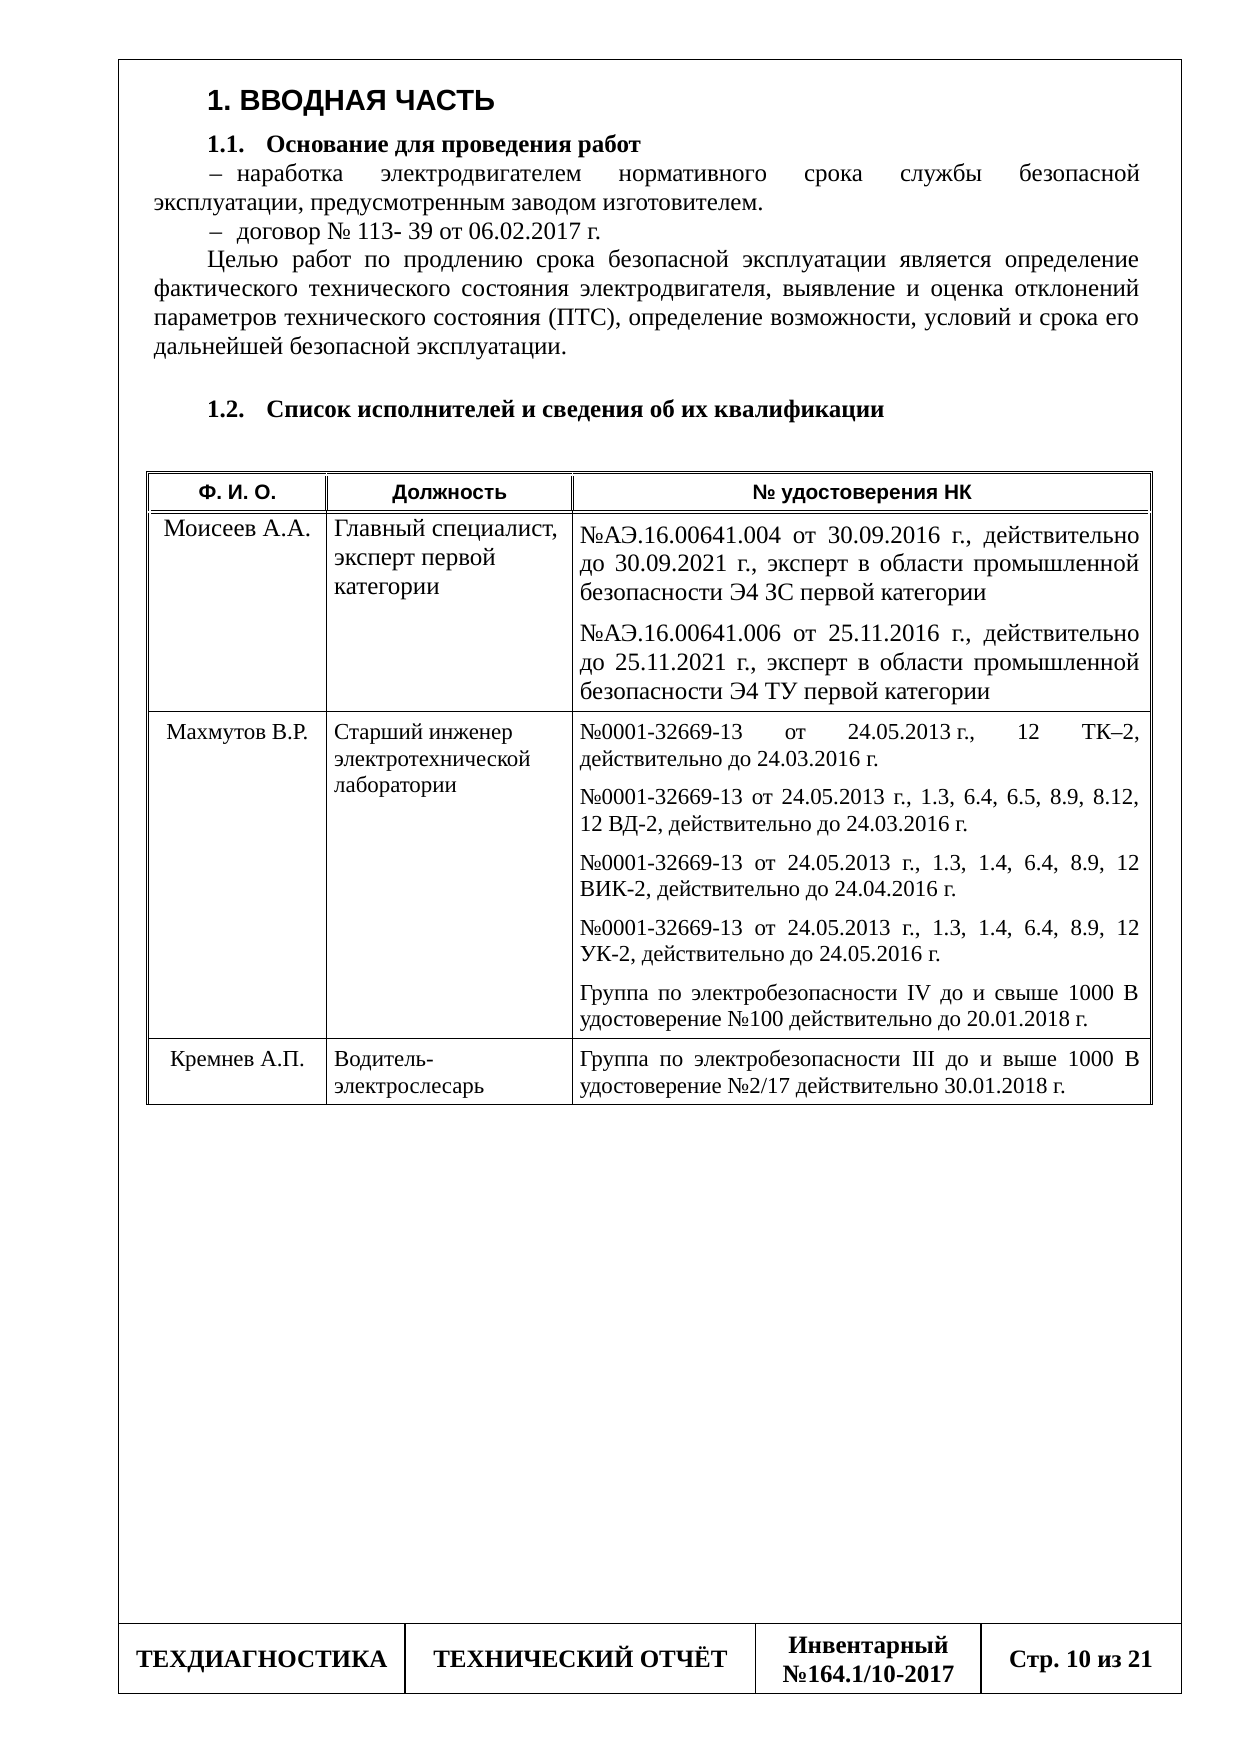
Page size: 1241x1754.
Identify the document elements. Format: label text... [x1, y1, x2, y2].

table_cell Группа по электробезопасности III до и выше 1000 В удостоверение №2/17 действительно 30.01.2018 г. [573, 1039, 1150, 1104]
table_cell Кремнев А.П. [149, 1039, 326, 1104]
table_cell Махмутов В.Р. [149, 712, 326, 1038]
text 1.1. Основание для проведения работ [148, 129, 1137, 158]
text – договор № [113- 39 от 06.02.2017 г.] [153, 216, 1135, 244]
table_cell №АЭ.16.00641.004 от 30.09.2016 г., действительно до 30.09.2021 г., эксперт в области промышленной безопасности Э4 ЗС первой категории №АЭ.16.00641.006 от 25.11.2016 г., действительно до 25.11.2021 г., эксперт в области промышленной безопасности Э4 ТУ первой категории [573, 510, 1152, 711]
table_cell Старший инженер электротехнической лаборатории [327, 712, 572, 1038]
table_cell №0001-32669-13 от 24.05.2013 г., 12 ТК–2, действительно до 24.03.2016 г. №0001-32669-13 от 24.05.2013 г., 1.3, 6.4, 6.5, 8.9, 8.12, 12 ВД‑2, действительно до 24.03.2016 г. №0001-32669-13 от 24.05.2013 г., 1.3, 1.4, 6.4, 8.9, 12 ВИК‑2, действительно до 24.04.2016 г. №0001-32669-13 от 24.05.2013 г., 1.3, 1.4, 6.4, 8.9, 12 УК‑2, действительно до 24.05.2016 г. Группа по электробезопасности IV до и свыше 1000 В удостоверение №100 действительно до 20.01.2018 г. [573, 712, 1150, 1038]
text – наработка электродвигателем нормативного срока службы безопасной эксплуатации, предусмотренным заводом изготовителем. [153, 158, 1140, 216]
table_cell Моисеев А.А. [148, 510, 326, 711]
text Целью работ по продлению срока безопасной эксплуатации является определение фактического технического состояния электродвигателя, выявление и оценка отклонений параметров технического состояния (ПТС), определение возможности, условий и срока его дальнейшей безопасной эксплуатации. [154, 244, 1140, 359]
list Список исполнителей и сведения об их квалификации [207, 394, 1137, 423]
table_cell Главный специалист, эксперт первой категории [327, 514, 572, 711]
table_header Должность [327, 474, 572, 510]
table_header № удостоверения НК [573, 474, 1150, 510]
subtitle 1. Вводная часть [148, 83, 1137, 117]
table_cell Водитель-электрослесарь [327, 1039, 572, 1104]
table_header Ф. И. О. [149, 472, 327, 510]
